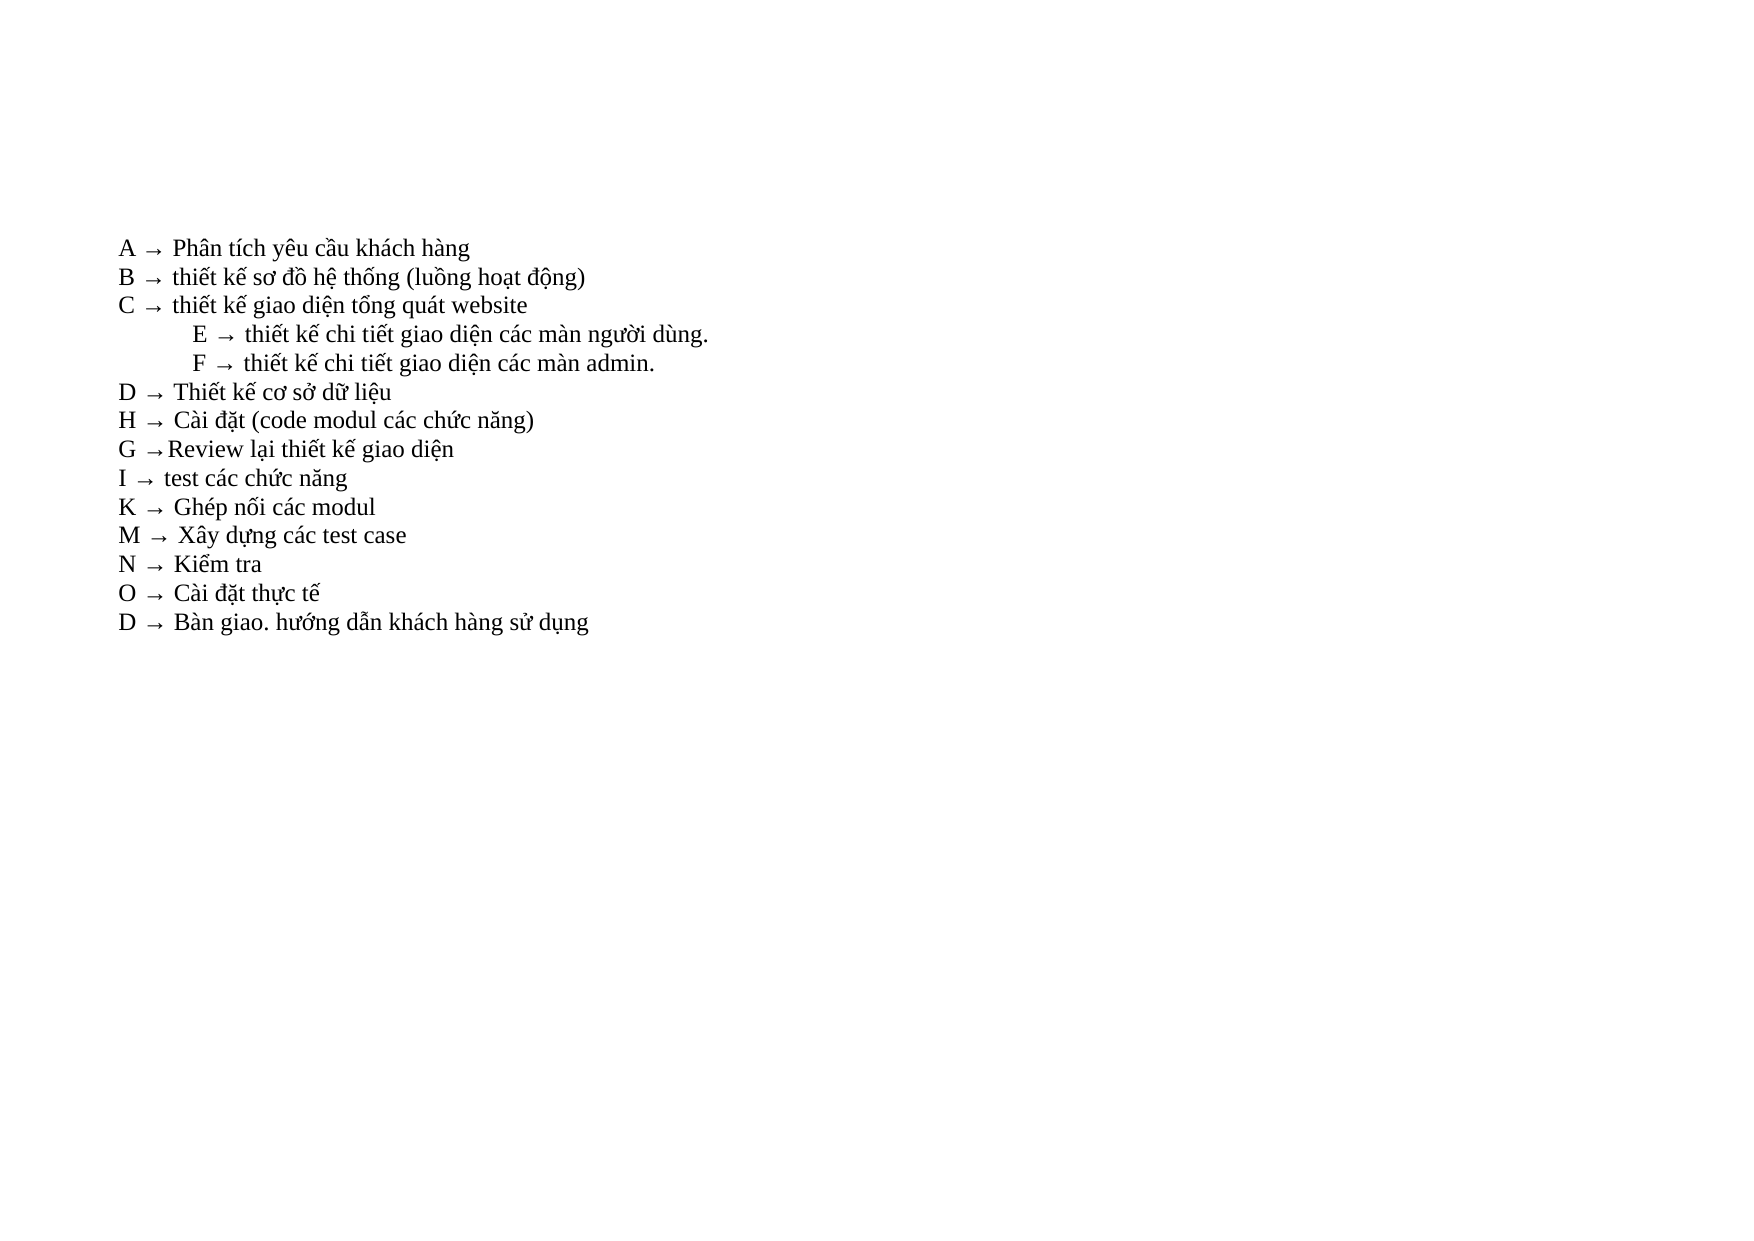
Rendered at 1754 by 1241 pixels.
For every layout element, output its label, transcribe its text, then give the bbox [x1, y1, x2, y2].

text D → Thiết kế cơ sở dữ liệu [118, 377, 1636, 406]
text H → Cài đặt (code modul các chức năng) [118, 406, 1636, 434]
text E → thiết kế chi tiết giao diện các màn người dùng. [118, 319, 1636, 348]
text M → Xây dựng các test case [118, 521, 1636, 549]
text A → Phân tích yêu cầu khách hàng [118, 233, 1636, 262]
text C → thiết kế giao diện tổng quát website [118, 291, 1636, 319]
text N → Kiểm tra [118, 549, 1636, 578]
text G →Review lại thiết kế giao diện [118, 434, 1636, 463]
text I → test các chức năng [118, 463, 1636, 492]
text F → thiết kế chi tiết giao diện các màn admin. [118, 348, 1636, 377]
text D → Bàn giao. hướng dẫn khách hàng sử dụng [118, 607, 1636, 636]
text K → Ghép nối các modul [118, 492, 1636, 521]
text B → thiết kế sơ đồ hệ thống (luồng hoạt động) [118, 262, 1636, 291]
text O → Cài đặt thực tế [118, 578, 1636, 607]
